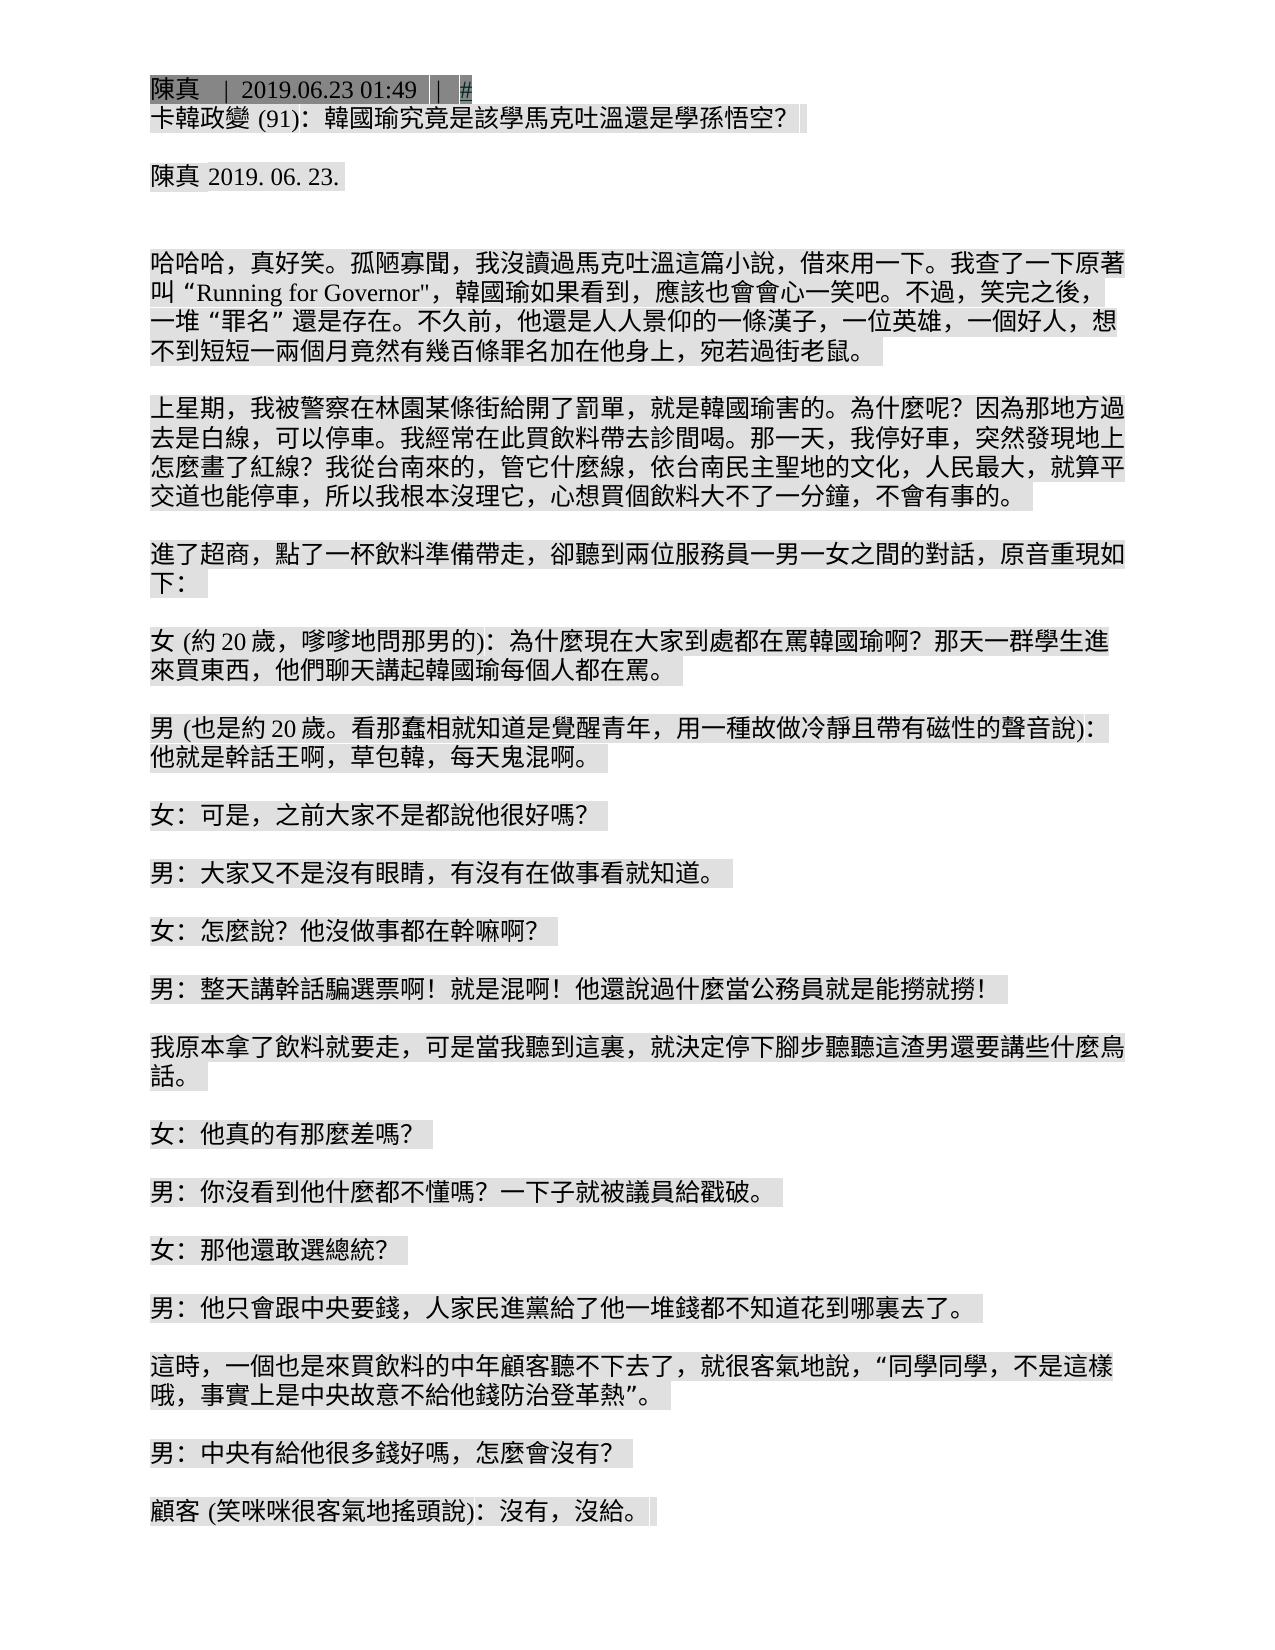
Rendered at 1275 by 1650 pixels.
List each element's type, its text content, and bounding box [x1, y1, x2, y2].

text 卡韓政變 (91)：韓國瑜究竟是該學馬克吐溫還是學孫悟空？ 陳真 2019. 06. 23. 哈哈哈，真好笑。孤陋寡聞，我沒讀過馬克吐溫這篇小說，借來用一下。我查了一下原著叫 “Running for Governor"，韓國瑜如果看到，應該也會會心一笑吧。不過，笑完之後，一堆 “罪名” 還是存在。不久前，他還是人人景仰的一條漢子，一位英雄，一個好人，想不到短短一兩個月竟然有幾百條罪名加在他身上，宛若過街老鼠。 上星期，我被警察在林園某條街給開了罰單，就是韓國瑜害的。為什麼呢？因為那地方過去是白線，可以停車。我經常在此買飲料帶去診間喝。那一天，我停好車，突然發現地上怎麼畫了紅線？我從台南來的，管它什麼線，依台南民主聖地的文化，人民最大，就算平交道也能停車，所以我根本沒理它，心想買個飲料大不了一分鐘，不會有事的。 進了超商，點了一杯飲料準備帶走，卻聽到兩位服務員一男一女之間的對話，原音重現如下： 女 (約20歲，嗲嗲地問那男的)：為什麼現在大家到處都在罵韓國瑜啊？那天一群學生進來買東西，他們聊天講起韓國瑜每個人都在罵。 男 (也是約20歲。看那蠢相就知道是覺醒青年，用一種故做冷靜且帶有磁性的聲音說)：他就是幹話王啊，草包韓，每天鬼混啊。 女：可是，之前大家不是都說他很好嗎？ 男：大家又不是沒有眼睛，有沒有在做事看就知道。 女：怎麼說？他沒做事都在幹嘛啊？ 男：整天講幹話騙選票啊！就是混啊！他還說過什麼當公務員就是能撈就撈！ 我原本拿了飲料就要走，可是當我聽到這裏，就決定停下腳步聽聽這渣男還要講些什麼鳥話。 女：他真的有那麼差嗎？ 男：你沒看到他什麼都不懂嗎？一下子就被議員給戳破。 女：那他還敢選總統？ 男：他只會跟中央要錢，人家民進黨給了他一堆錢都不知道花到哪裏去了。 這時，一個也是來買飲料的中年顧客聽不下去了，就很客氣地說，“同學同學，不是這樣哦，事實上是中央故意不給他錢防治登革熱”。 男：中央有給他很多錢好嗎，怎麼會沒有？ 顧客 (笑咪咪很客氣地搖頭說)：沒有，沒給。 男 (提高音量)：反正就是草包，所以高雄登革熱才會那麼嚴重。 我聽到這裏，忍不住拳頭硬了，很想插嘴，但我趕緊默念忍教心經，硬是忍了下來，離開了現場。結果，一出門就看到兩位警察正在給我的車拍照開罰單。我很無奈，但也只好認了。 陳菊說，她當市長的期間，登革熱都只有幾例，“都是個位數”。這話擺明就是說謊，製造假新聞。光是2014及2015年高雄就差不多有三萬五千例登革熱。可是，韓國瑜僅僅才15例，就每天不斷被罵說高雄登革熱疫情多嚴重，說他草包，說他每天鬼混不做事，甚至還造謠說他連登革熱是蚊子傳染也不知道。 然後，CIA日報 (蘋果日報) 還故意弄個民調，問說：“韓國瑜說他不知道為什麼會有登革熱，請問你知道嗎？" “民意” 調查結果是百分之八十幾的人知道是蚊子傳染。 典型的人渣政客蘇貞昌擔任所謂行政院長，還故意在所謂行政院院會，弄一些經過剪接的影片，抹黑韓國瑜說他開會都在打瞌睡，還訓斥他一堆根本莫須有的罪名，罵他說：“連一隻蚊子都治不好，還想治國？” 然後不是有一位腦殘國中生當面嗆罵韓國瑜嗎？據說CIA蘋果日報竟然是用頭版頭條的版面來報導這件低能鳥事。 然後，就在今天 (6月23日)，人渣黨的尾巴黨所謂時代力量竟然和郭董結盟，舉辦大遊行，說要驅逐挺韓之紅色媒體中國時報。國民黨真是有夠荒唐，郭台銘這樣的黨員，竟然跑去和敵對政黨結盟卻不用開除？ 台灣的選舉之荒唐可笑與醜陋，令人心寒，完全就是不擇手段。而且，這些絕對都只是小菜一碟，後面一定還會有更醜陋的奧步。 陳揮文也許是對的，韓國瑜不如學學馬克吐溫，退選算了；要不就是初選失利就脫黨參選。韓國瑜不是常說要效法孫悟空大幹一場嗎？輸贏不好說，但與其窩在一個爛黨內跟一堆根本無可救藥的爛人在那邊包容來包容去，不如脫黨，求個自由身，盡量講真話，效法孫悟空，把各方妖魔鬼怪全打出原形。求個是非，開拓長遠民意畢竟比較重要，不用太在意一時勝負。 =================== 競選州長 ［美］馬克．吐溫 唐萌蓀譯 幾個月之前，我被提名為紐約州州長候選人，代表獨立黨與斯坦華脫·勒·伍福特先生和約翰·特·霍夫曼先生競選。我總覺得自己有超過這兩位先生的顯著的優點，那就是我的名聲好。從報上容易看出：如果說這兩位先生也曾知道愛護名聲的好處，那是以往的事。近幾年來，他們顯然已將各種無恥罪行視爲家常便飯。 當時，我雖然對自己的長處暗自慶幸，但是一想到我自己的名字得和這些人的名字混在一起到處傳播，總有一股不安的混濁潛流在我愉快心情的深處“翻攪”。我心裏越來越不安，最後我給祖母寫了封信，把這件事告訴她。她很快給我回了信，而且信寫得很嚴峻，她說：“你生平沒有做過一件對不起人的事——一件也沒有做過。你看看報紙吧——一看就會明白伍福特和霍夫曼先生是一種什麽樣子的人，然後再看你願不願意把自己降低到他們那樣的水平，跟他們一起競選。” 這也正是我的想法！那晚我一夜沒合眼。但我畢竟不能打退堂鼓。我已經完全捲進去了，只好戰鬥下去。 當我一邊吃早飯，一邊無精打埰地翻閱報紙時，看到這樣一段消息，說實在話，我以前還從來沒有這樣驚慌失措過： “僞證罪——那就是１８６３年，在交趾支那的瓦卡瓦克，有３４名證人證明馬克·吐溫先生犯有僞證罪，企圖侵佔一小塊香蕉種植地，那是當地一位窮寡婦和她那群孤兒靠著活命的唯一資源。現在馬克·吐溫先生既然在眾人面前出來競選州長，那麽他或許可以屈尊解釋一下如下事情的經過。吐溫先生不管是對自己或是對要求投票選舉他的偉大人民，都有責任澄清此事的真相。他願意這樣做嗎？” 我當時驚愕不已！竟有這樣一種殘酷無情的指控。我從來就沒有到過交趾支那！我從來沒聽說過什麽瓦卡瓦克！我也不知道什麽香蕉種植地，正如我不知道什麽是袋鼠一樣！我不知道要怎麽辦才好，我簡直要發瘋了，卻又毫無辦法。那一天我什麽事情也沒做，就讓日子白白溜過去了。第二天早晨，這家報紙再沒說別的什麽，只有這麽一句話： “意味深長——大家都會注意到：吐溫先生對交趾支那僞證案一事一直發人深省地保持緘默。” 〔備忘——在這場競選運動中，這家報紙以後但凡提到我時，必稱“臭名昭著的僞證犯吐溫”。〕 接著是《新聞報》，登了這樣一段話： “需要查清——是否請新州長候選人向急於等著要投他票的同胞們解釋一下以下一件小事？那就是吐溫先生在蒙大那州野營時，與他住在同一帳篷的夥伴經常丟失小東西，後來這些東西一件不少地都從吐溫先生身上或“箱子”（即他卷藏雜物的報紙）裏發現了。大家為他著想，不得不對他進行友好的告誡，在他身上塗滿柏油，粘上羽毛，叫他坐木杠①，把他攆出去，並勸告他讓出鋪位，從此別再回來。他願意解釋這件事嗎？” 難道還有比這種控告用心更加險惡的嗎？我這輩子根本就沒有到過蒙大那州呀。 〔此後，這家報紙照例叫我做“蒙大那的小偷吐溫”。〕 於是，我開始變得一拿起報紙就有些提心吊膽起來，正如同你想睡覺時拿起一床毯子，可總是不放心，生怕那裏面有條蛇似的。有一天，我看到這麽一段消息： “謊言已被揭穿！——根據五方位區的密凱爾·奧弗拉納根先生、華脫街的吉特·彭斯先生和約翰·艾倫先生三位的宣誓證書，現已證實：馬克·吐溫先生曾惡毒聲稱我們尊貴的領袖約翰·特·霍夫曼的祖父曾因攔路搶劫而被處絞刑一說，純屬粗暴無理之謊言，毫無事實根據。他譭謗亡人，以讕言玷污其美名，用這種下流手段來達到政治上的成功，使有道德之人甚爲沮喪。當我們想到這一卑劣謊言必然會使死者無辜的親友蒙受極大悲痛時，幾乎要被迫煽動起被傷害和被侮辱的公衆，立即對誹謗者施以非法的報復。但是我們不這樣！還是讓他去因受良心譴責而感到痛苦吧。（不過，如果公衆義憤填膺，盲目胡來，對誹謗者進行人身傷害，很明顯，陪審員不可能對此事件的兇手們定罪，法庭也不可能對他們加以懲罰。）” 最後這句巧妙的話很起作用，當天晚上當“被傷害和被侮辱的公眾”從前門進來時，嚇得我趕緊從床上爬起來，從後門溜走。他們義憤填膺，來時搗毀家具和門窗，走時把能拿動的財物統統帶走。然而，我可以手按《聖經》起誓：我從沒誹謗過霍夫曼州長的祖父。而且直到那天爲止，我從沒聽人說起過他，我自己也沒提到過他。 〔順便說一句，刊登上述新聞的那家報紙此後總是稱我爲“拐屍犯吐溫”。〕 引起我注意的下一篇報上的文章是下面這段： “好個候選人——馬克·吐溫先生原定于昨晚獨立黨民衆大會上作一次損傷對方的演說，卻未履行其義務。他的醫生打電報來稱他被幾匹狂奔的拉車的馬撞倒，腿部兩處負傷——臥床不起，痛苦難言等等，以及許多諸如此類的廢話。獨立黨的黨員們只好竭力聽信這一拙劣的托詞，假裝不知道他們提名為候選人的這個放蕩不羈的傢夥未曾出席大會的真正原因。 有人見到，昨晚有一個人喝得酩酊大醉，搖搖晃晃地走進吐溫先生下榻的旅館。獨立黨人責無旁貸須證明那個醉鬼並非馬克·吐溫本人。這一下我們終於把他們抓住了。此事不容避而不答。人民以雷鳴般的呼聲詢問：‘那人是誰？’” 我的名字真的與這個丟臉的嫌疑聯在一起，這是不可思議的，絕對地不可思議。我已經有整整三年沒有喝過啤酒、葡萄酒或任何一種酒了。 〔這家報紙在下一期上大膽地稱我爲“酒瘋子吐溫先生”，而且我知道，它會一直這樣稱呼下去，但我當時看了竟毫無痛苦，足見這種局勢對我有多大的影響。〕 那時我所收到的郵件中，匿名信占了重要的部分。那些信一般是這樣寫的： “被你從你寓所門口一腳踢開的那個要飯的老婆婆，現在怎麽樣了？” 好管閒事者 敬上 也有這樣寫的： “你幹的一些事，除我之外沒人知道，你最好拿出幾塊錢來孝敬鄙人，不然，報上有你好看的。” 大致就是這類內容。如果還想聽，我可以繼續引用下去，直到使讀者噁心。 不久，共和黨的主要報紙“宣判”我犯了大規模的賄賂罪，而民主黨最主要的報紙則把一樁大肆渲染敲詐案件硬“栽”在我頭上。 〔這樣，我又得到了兩個頭銜：“肮髒的賄賂犯吐溫”和“令人噁心的訛詐犯吐溫”。〕 這時候輿論譁然，紛紛要我“答復”所有對我提出的那些可怕的指控。這就使得我們黨的報刊主編和領袖們都說，我如果再沈默不語，我的政治生命就要給毀了。好像要使他們的控訴更為迫切似的，就在第二天，一家報紙登了這樣一段話： “明察此人！獨立黨這位候選人至今默不吭聲。因爲他不敢說話。對他的每條控告都有證據，並且那種足以說明問題的沈默一再承認了他的罪狀，現在他永遠翻不了案了。獨立黨的黨員們，看看你們這位候選人吧！看看這位聲名狼藉的僞證犯！這位蒙大那的小偷！這位拐屍犯！好好看一看你們這個具體化的酒瘋子！你們這位肮髒的賄賂犯！你們這位令人噁心的訛詐犯！你們盯住他好好看一看，好好想一想——這個傢夥犯下了這麽可怕的罪行，得了這麽一連串倒楣的稱號，而且一條也不敢予以否認，看你們是否還願意把自己公正的選票投給他！” 我無法擺脫這種困境，只得深懷恥辱，準備著手“答復”那一大堆毫無根據的指控和卑鄙下流的謊言。但是我始終沒有完成這個任務，因爲就在第二天，有一家報紙登出一個新的恐怖案件，再次對我進行惡意中傷，說因一家瘋人院妨礙我家的人看風景，我就將這座瘋人院燒掉，把院裏的病人統統燒死了，這使我萬分驚慌。 接著又是一個控告，說我爲了吞占我叔父的財産而將他毒死，並且要求立即挖開墳墓驗屍。這使我幾乎陷入了精神錯亂的境地。在這些控告之上，還有人竟控告我在負責育嬰堂事務時雇用老掉了牙的、昏庸的親戚給育嬰堂做飯。 我拿不定主意了——真的拿不定主意了。最後，黨派鬥爭的積怨對我的無恥迫害達到了自然而然的高潮：有人教唆９個剛剛在學走路的包括各種不同膚色、穿著各種各樣的破爛衣服的小孩，衝到一次民衆大會的講臺上來，緊緊抱住我的雙腿，叫我做爸爸！ 我放棄了競選。我降下旗幟投降。我不夠競選紐約州州長運動所要求的條件，所以，我呈遞上退出候選人的聲明，並懷著痛苦的心情簽上我的名字： “你忠實的朋友，過去是正派人，現在卻成了僞證犯、小偷、拐屍犯、酒瘋子、賄賂犯和訛詐犯的馬克·吐溫。” （１８７０年） ①坐木杠；這是當時美國的一種私刑。把認爲犯有罪行的人綁住，身上塗上柏油，粘上羽毛，讓他跨坐在一根木棍上，擡著他遊街示衆。——譯注 [150, 104, 1125, 1555]
text 陳真 | 2019.06.23 01:49 | # [150, 75, 1125, 104]
